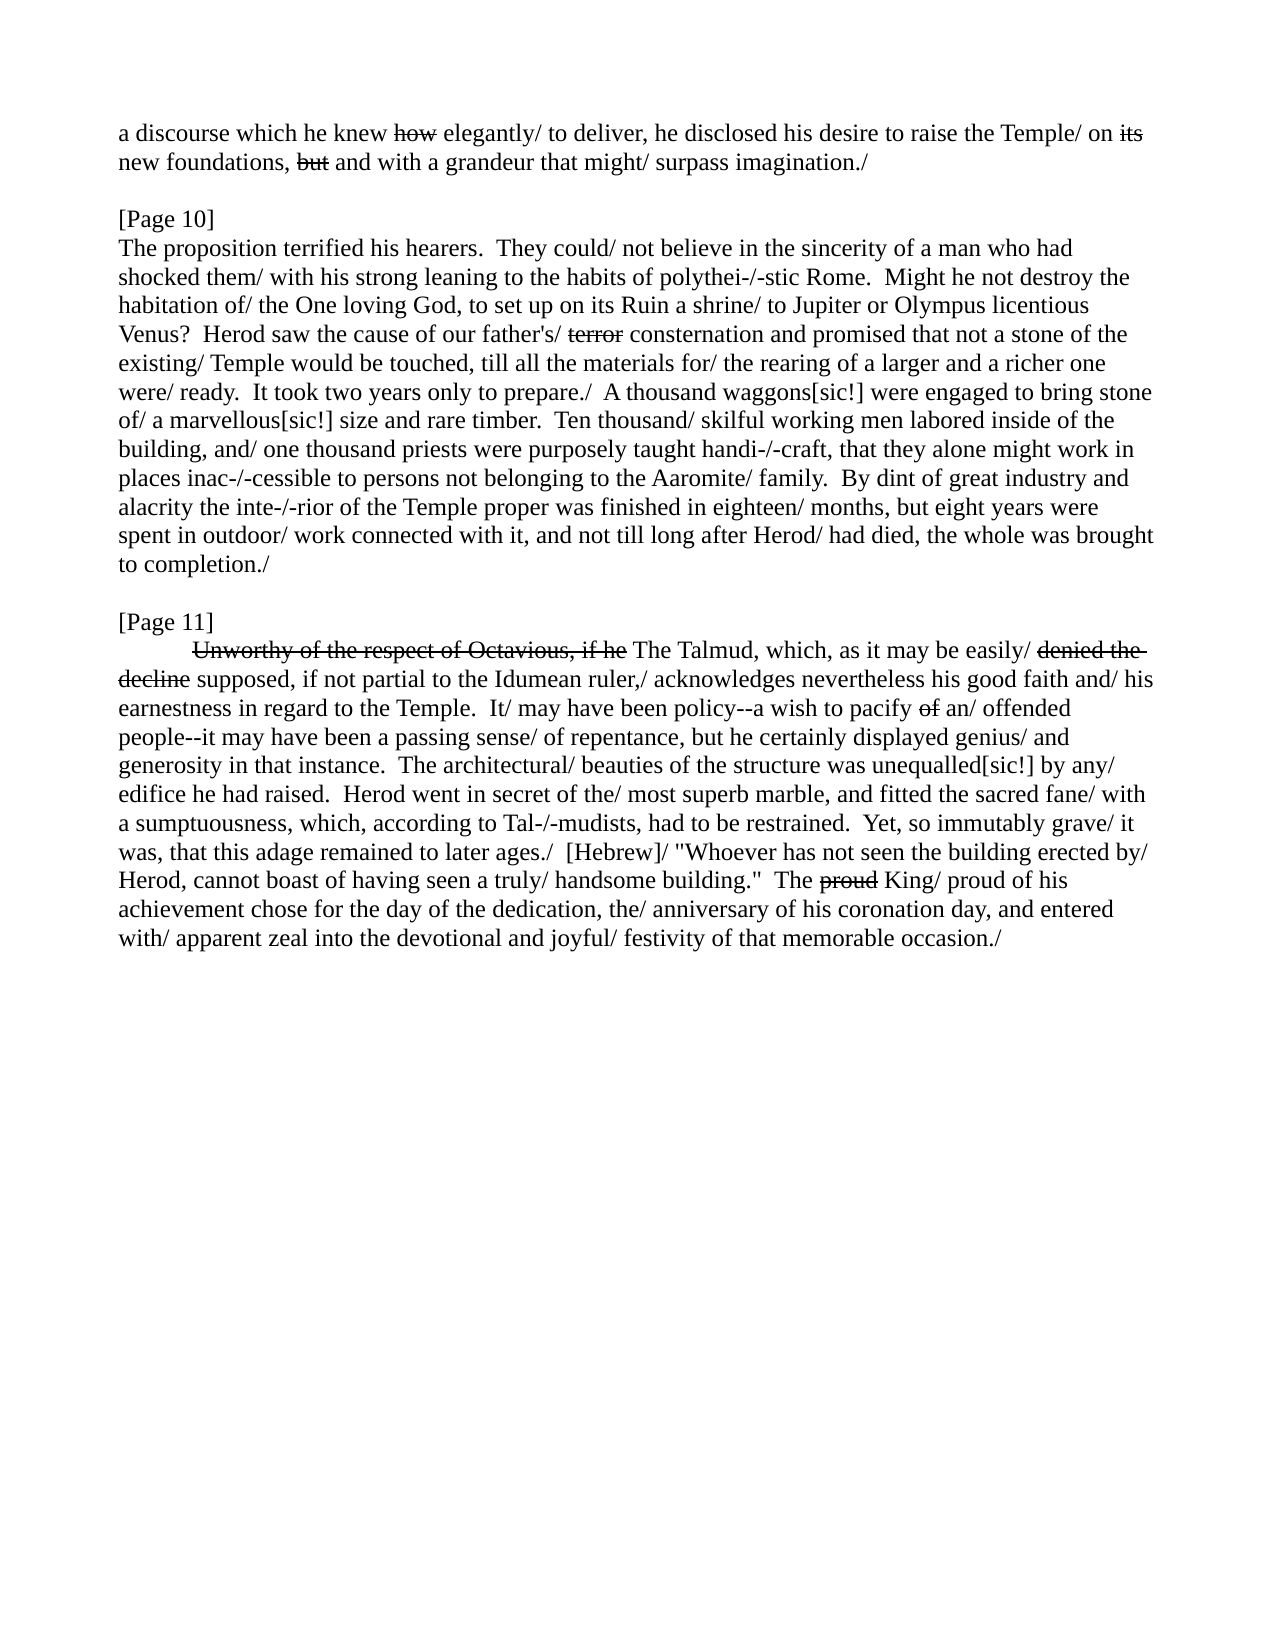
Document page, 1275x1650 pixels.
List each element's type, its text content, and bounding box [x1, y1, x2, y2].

text [Page 11] [118, 607, 1157, 636]
text The proposition terrified his hearers. They could/ not believe in the sincerity of a man who had shocked them/ with his strong leaning to the habits of polythei-/-stic Rome. Might he not destroy the habitation of/ the One loving God, to set up on its Ruin a shrine/ to Jupiter or Olympus licentious Venus? Herod saw the cause of our father's/ terror consternation and promised that not a stone of the existing/ Temple would be touched, till all the materials for/ the rearing of a larger and a richer one were/ ready. It took two years only to prepare./ A thousand waggons[sic!] were engaged to bring stone of/ a marvellous[sic!] size and rare timber. Ten thousand/ skilful working men labored inside of the building, and/ one thousand priests were purposely taught handi-/-craft, that they alone might work in places inac-/-cessible to persons not belonging to the Aaromite/ family. By dint of great industry and alacrity the inte-/-rior of the Temple proper was finished in eighteen/ months, but eight years were spent in outdoor/ work connected with it, and not till long after Herod/ had died, the whole was brought to completion./ [118, 233, 1157, 578]
text Unworthy of the respect of Octavious, if he The Talmud, which, as it may be easily/ denied the decline supposed, if not partial to the Idumean ruler,/ acknowledges nevertheless his good faith and/ his earnestness in regard to the Temple. It/ may have been policy--a wish to pacify of an/ offended people--it may have been a passing sense/ of repentance, but he certainly displayed genius/ and generosity in that instance. The architectural/ beauties of the structure was unequalled[sic!] by any/ edifice he had raised. Herod went in secret of the/ most superb marble, and fitted the sacred fane/ with a sumptuousness, which, according to Tal-/-mudists, had to be restrained. Yet, so immutably grave/ it was, that this adage remained to later ages./ [Hebrew]/ "Whoever has not seen the building erected by/ Herod, cannot boast of having seen a truly/ handsome building." The proud King/ proud of his achievement chose for the day of the dedication, the/ anniversary of his coronation day, and entered with/ apparent zeal into the devotional and joyful/ festivity of that memorable occasion./ [118, 636, 1157, 952]
text [Page 10] [118, 204, 1157, 233]
text a discourse which he knew how elegantly/ to deliver, he disclosed his desire to raise the Temple/ on its new foundations, but and with a grandeur that might/ surpass imagination./ [118, 118, 1157, 176]
